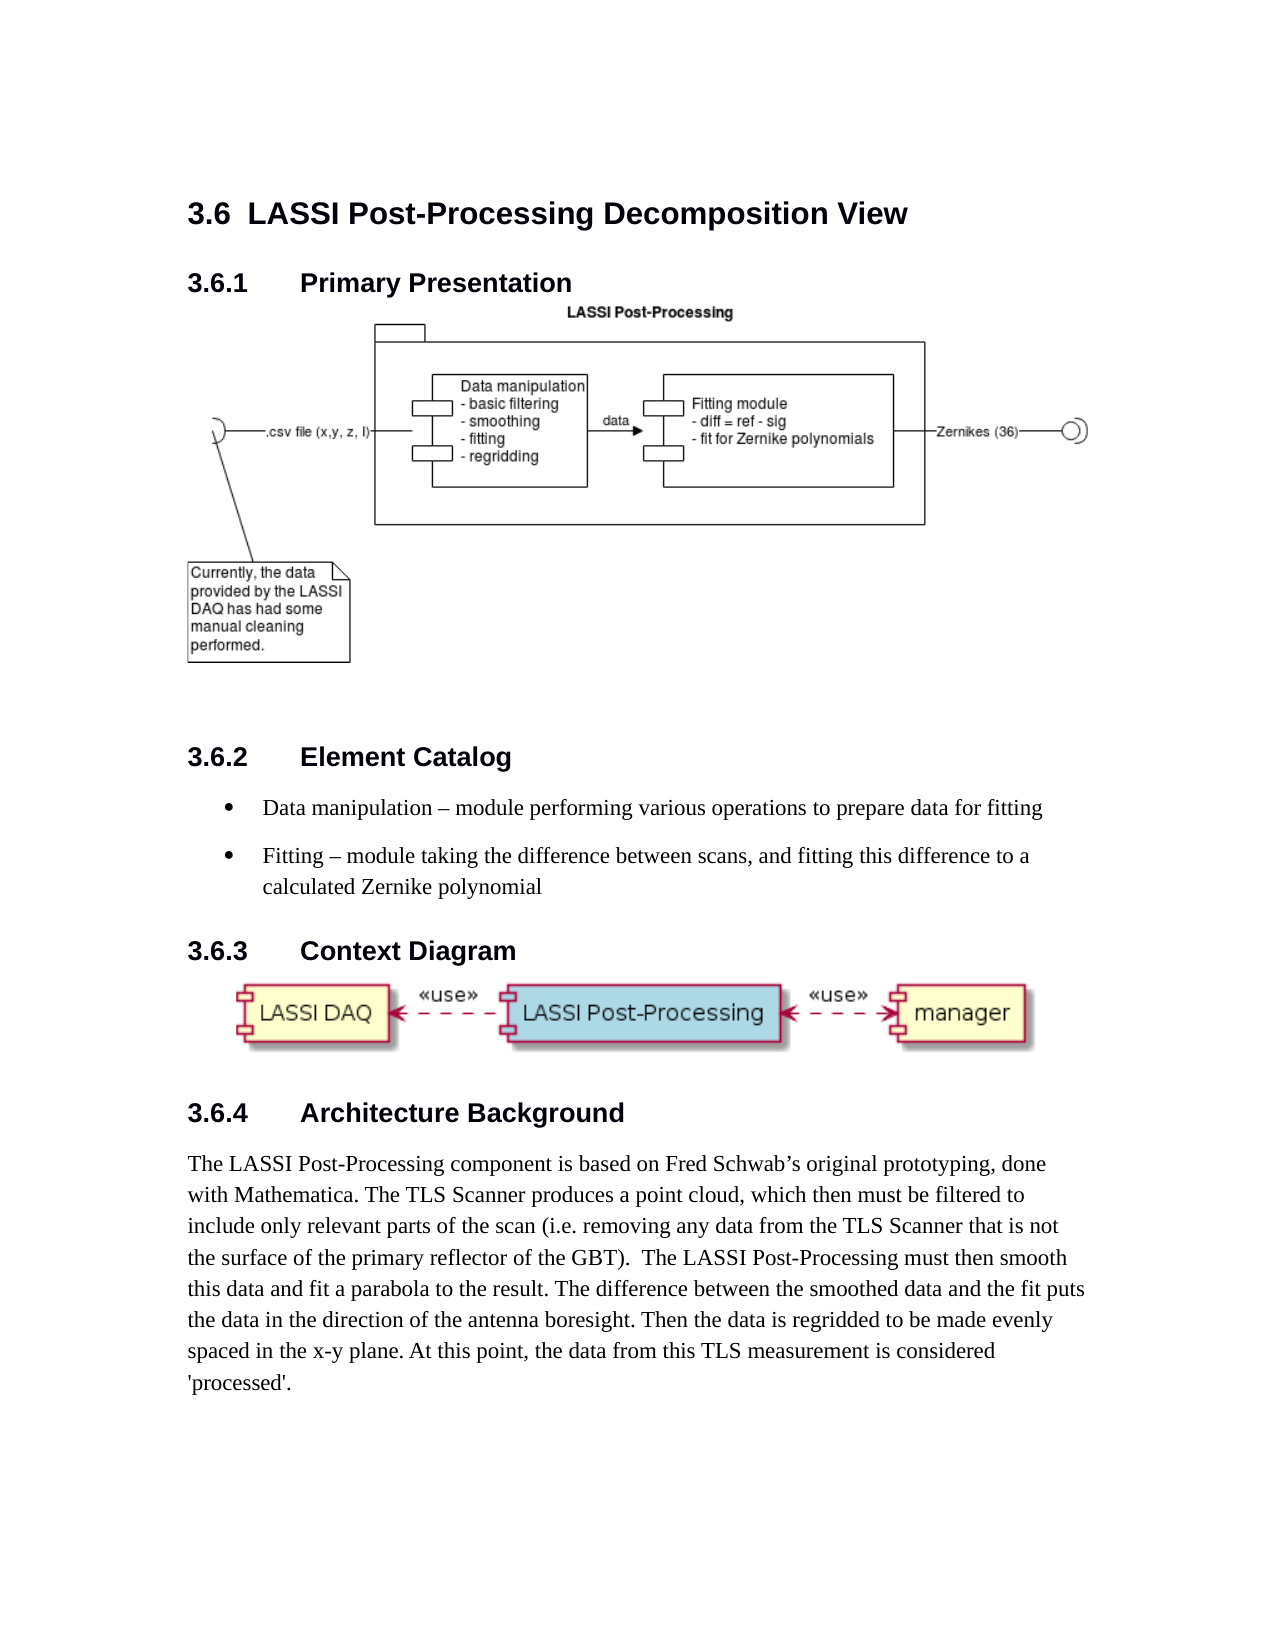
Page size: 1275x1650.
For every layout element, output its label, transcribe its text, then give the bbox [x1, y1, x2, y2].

subtitle Context Diagram [187, 931, 1087, 966]
subtitle Architecture Background [187, 1093, 1087, 1128]
list Fitting – module taking the difference between scans, and fitting this difference to a calculated Zernike polynomial [225, 837, 1087, 899]
text The LASSI Post-Processing component is based on Fred Schwab’s original prototyping, done with Mathematica. The TLS Scanner produces a point cloud, which then must be filtered to include only relevant parts of the scan (i.e. removing any data from the TLS Scanner that is not the surface of the primary reflector of the GBT). The LASSI Post-Processing must then smooth this data and fit a parabola to the result. The difference between the smoothed data and the fit puts the data in the direction of the antenna boresight. Then the data is regridded to be made evenly spaced in the x-y plane. At this point, the data from this TLS measurement is considered 'processed'. [187, 1145, 1087, 1395]
subtitle Element Catalog [187, 737, 1087, 772]
picture [187, 304, 1088, 663]
subtitle Primary Presentation [187, 262, 1087, 298]
picture [236, 972, 1039, 1057]
list Data manipulation – module performing various operations to prepare data for fitting [225, 789, 1087, 820]
subtitle LASSI Post-Processing Decomposition View [187, 192, 1087, 231]
